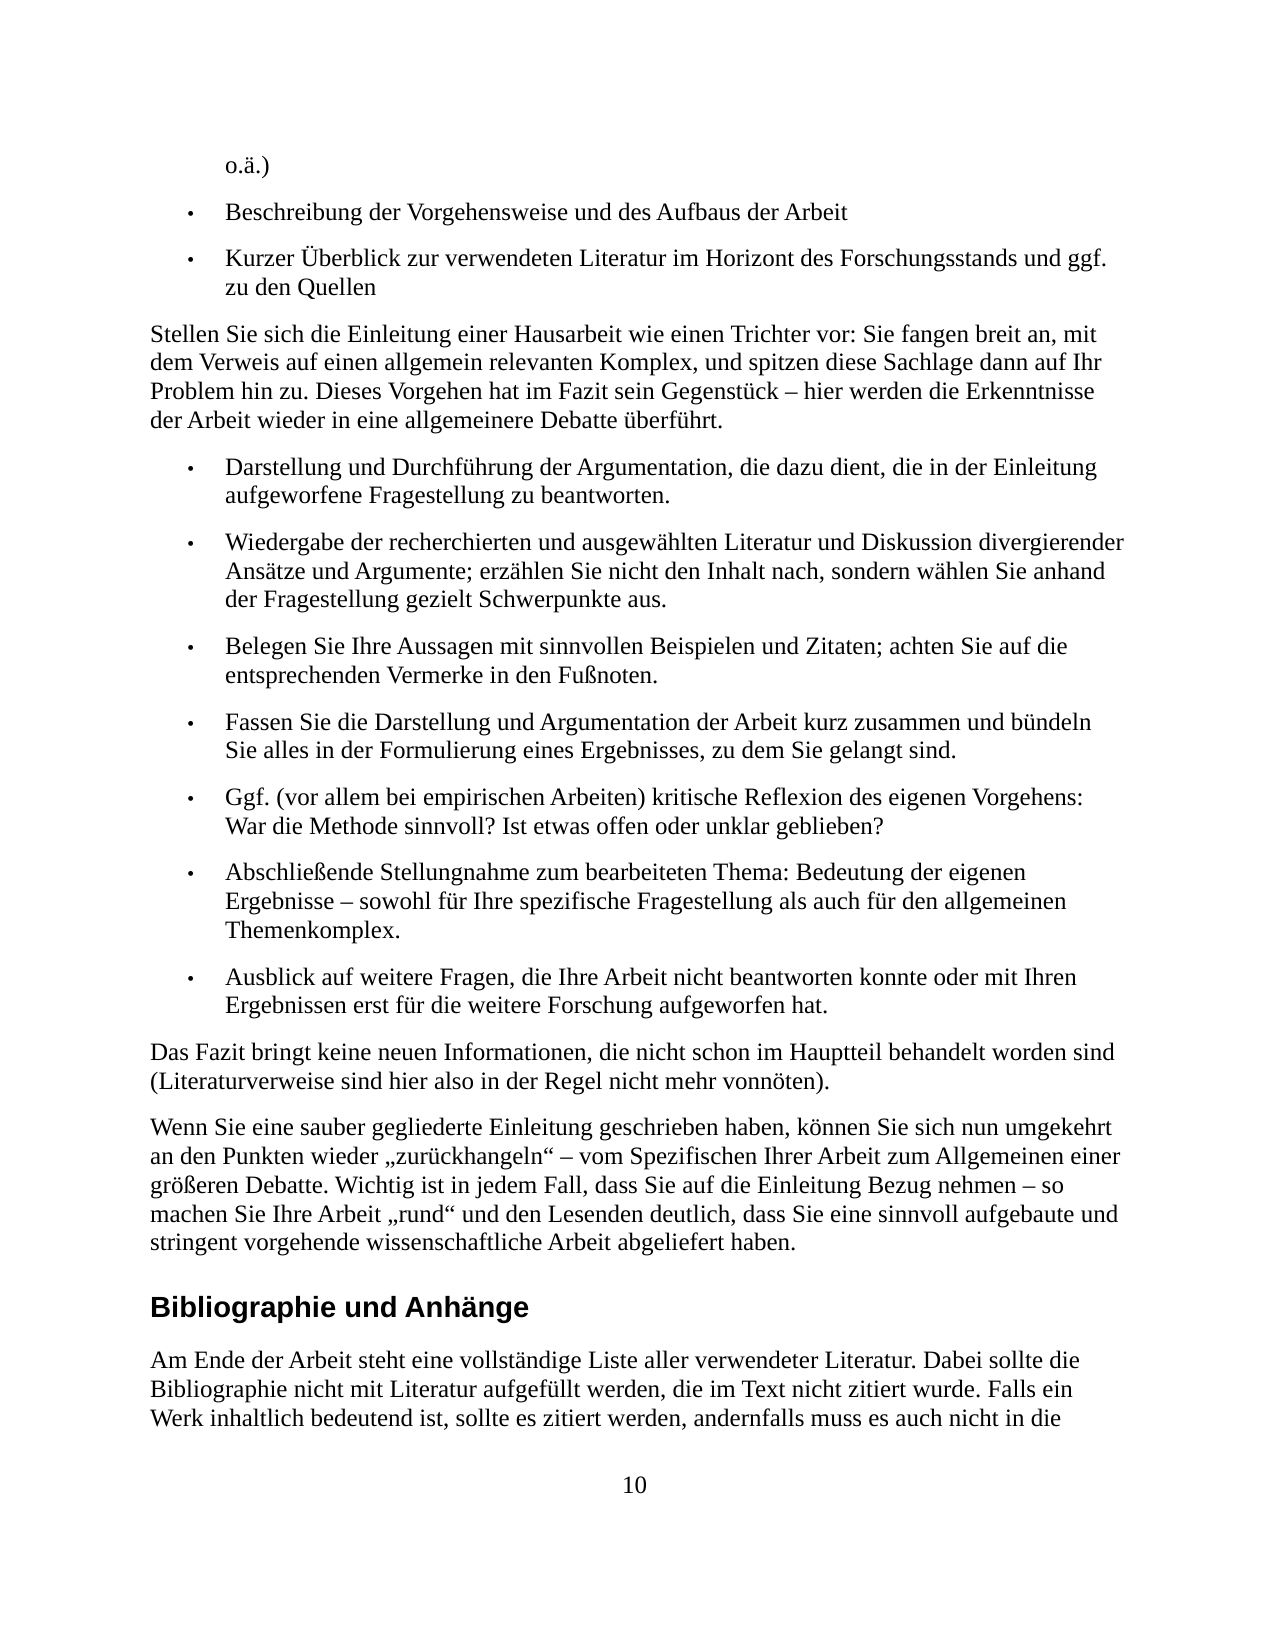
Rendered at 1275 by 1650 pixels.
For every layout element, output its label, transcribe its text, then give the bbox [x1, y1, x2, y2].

list Fassen Sie die Darstellung und Argumentation der Arbeit kurz zusammen und bündeln Sie alles in der Formulierung eines Ergebnisses, zu dem Sie gelangt sind. [187, 707, 1125, 764]
text Am Ende der Arbeit steht eine vollständige Liste aller verwendeter Literatur. Dabei sollte die Bibliographie nicht mit Literatur aufgefüllt werden, die im Text nicht zitiert wurde. Falls ein Werk inhaltlich bedeutend ist, sollte es zitiert werden, andernfalls muss es auch nicht in die [150, 1345, 1125, 1431]
list Ggf. (vor allem bei empirischen Arbeiten) kritische Reflexion des eigenen Vorgehens: War die Methode sinnvoll? Ist etwas offen oder unklar geblieben? [187, 782, 1125, 839]
list Belegen Sie Ihre Aussagen mit sinnvollen Beispielen und Zitaten; achten Sie auf die entsprechenden Vermerke in den Fußnoten. [187, 631, 1125, 689]
subtitle Bibliographie und Anhänge [150, 1290, 1125, 1324]
list Wiedergabe der recherchierten und ausgewählten Literatur und Diskussion divergierender Ansätze und Argumente; erzählen Sie nicht den Inhalt nach, sondern wählen Sie anhand der Fragestellung gezielt Schwerpunkte aus. [187, 527, 1125, 613]
list Kurzer Überblick zur verwendeten Literatur im Horizont des Forschungsstands und ggf. zu den Quellen [187, 243, 1125, 301]
text Wenn Sie eine sauber gegliederte Einleitung geschrieben haben, können Sie sich nun umgekehrt an den Punkten wieder „zurückhangeln“ – vom Spezifischen Ihrer Arbeit zum Allgemeinen einer größeren Debatte. Wichtig ist in jedem Fall, dass Sie auf die Einleitung Bezug nehmen – so machen Sie Ihre Arbeit „rund“ und den Lesenden deutlich, dass Sie eine sinnvoll aufgebaute und stringent vorgehende wissenschaftliche Arbeit abgeliefert haben. [150, 1112, 1125, 1256]
list Beschreibung der Vorgehensweise und des Aufbaus der Arbeit [187, 197, 1125, 225]
list Ausblick auf weitere Fragen, die Ihre Arbeit nicht beantworten konnte oder mit Ihren Ergebnissen erst für die weitere Forschung aufgeworfen hat. [187, 962, 1125, 1019]
list Abschließende Stellungnahme zum bearbeiteten Thema: Bedeutung der eigenen Ergebnisse – sowohl für Ihre spezifische Fragestellung als auch für den allgemeinen Themenkomplex. [187, 857, 1125, 944]
text Das Fazit bringt keine neuen Informationen, die nicht schon im Hauptteil behandelt worden sind (Literaturverweise sind hier also in der Regel nicht mehr vonnöten). [150, 1037, 1125, 1094]
list Darstellung und Durchführung der Argumentation, die dazu dient, die in der Einleitung aufgeworfene Fragestellung zu beantworten. [187, 452, 1125, 509]
list o.ä.) [187, 150, 1125, 179]
text Stellen Sie sich die Einleitung einer Hausarbeit wie einen Trichter vor: Sie fangen breit an, mit dem Verweis auf einen allgemein relevanten Komplex, und spitzen diese Sachlage dann auf Ihr Problem hin zu. Dieses Vorgehen hat im Fazit sein Gegenstück – hier werden die Erkenntnisse der Arbeit wieder in eine allgemeinere Debatte überführt. [150, 319, 1125, 434]
